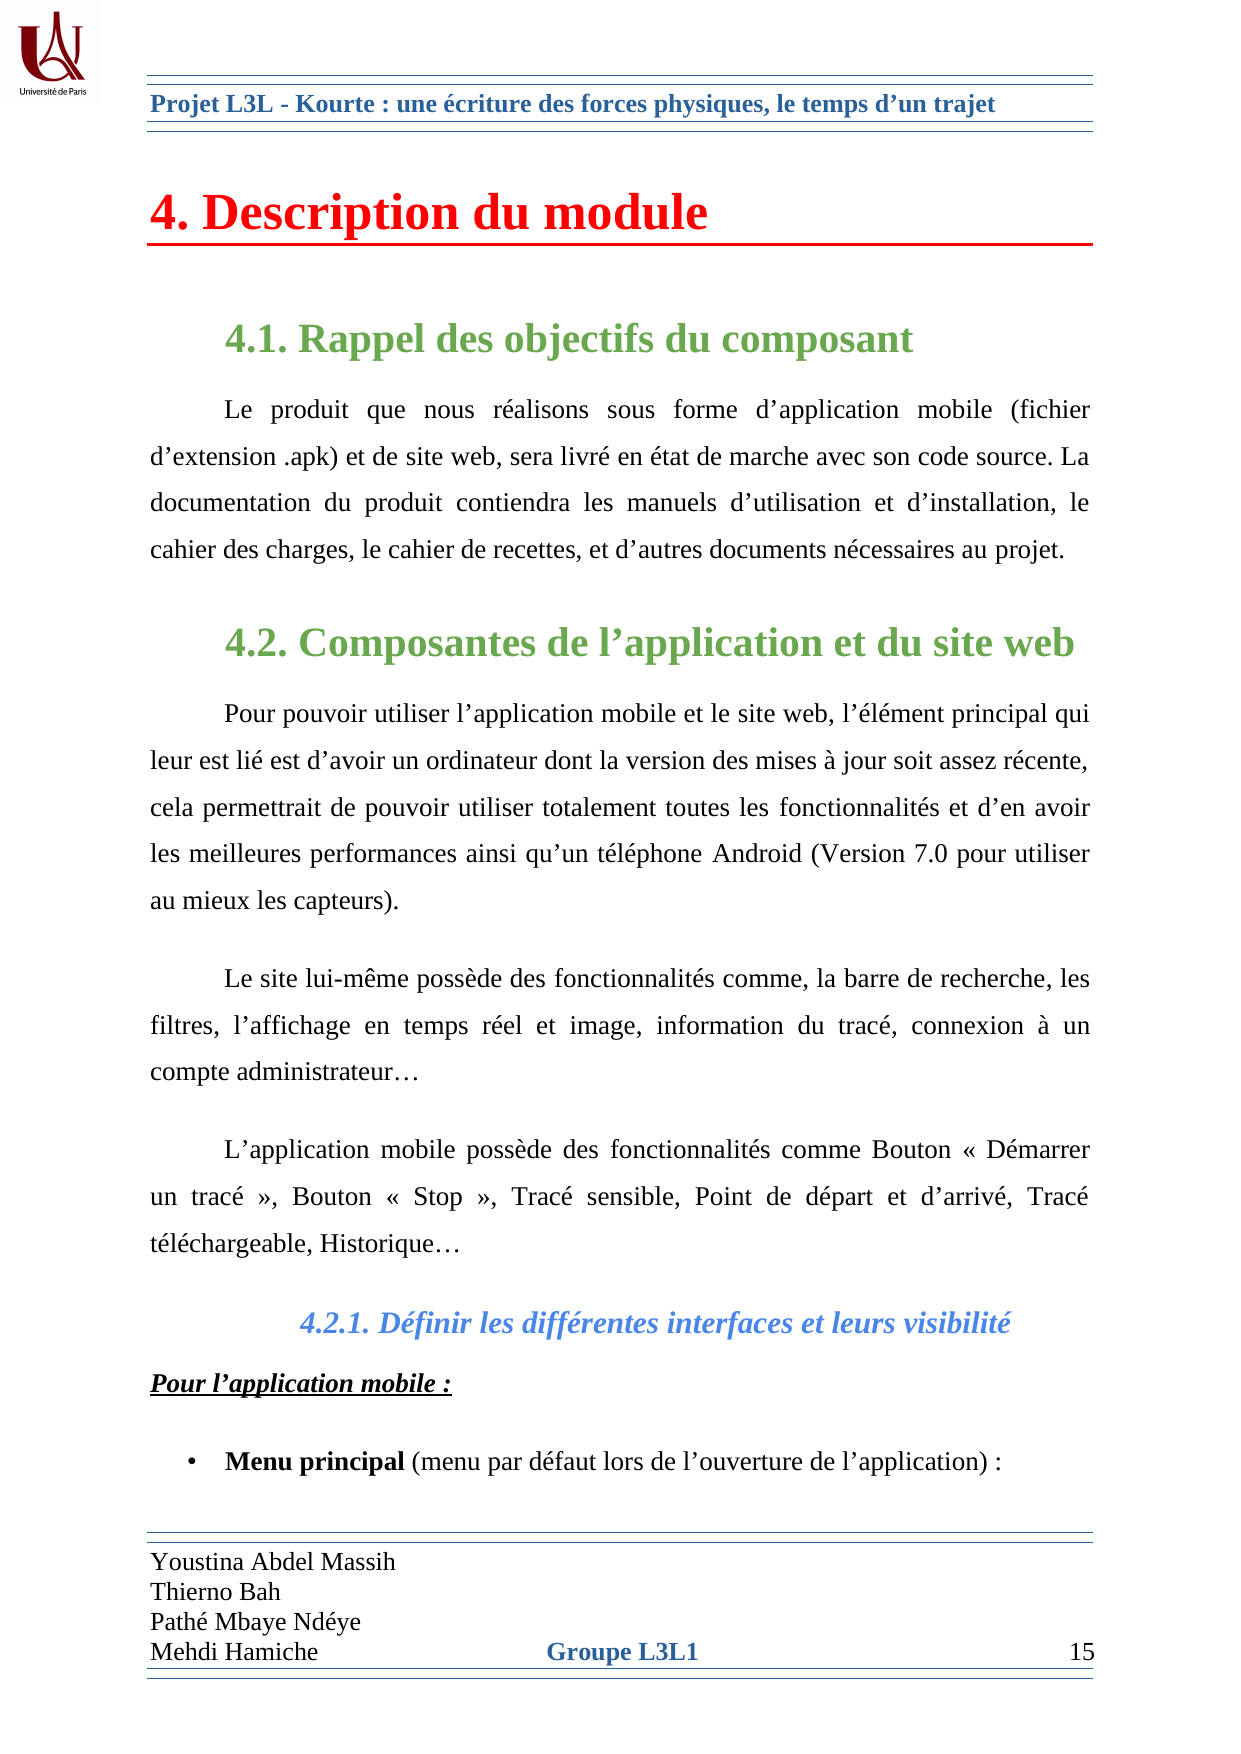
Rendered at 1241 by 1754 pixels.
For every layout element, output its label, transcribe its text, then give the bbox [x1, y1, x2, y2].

subtitle 4.1. Rappel des objectifs du composant [150, 313, 1090, 361]
subtitle 4.2. Composantes de l’application et du site web [150, 617, 1090, 665]
text Le produit que nous réalisons sous forme d’application mobile (fichier d’extension .apk) et de site web, sera livré en état de marche avec son code source. La documentation du produit contiendra les manuels d’utilisation et d’installation, le cahier des charges, le cahier de recettes, et d’autres documents nécessaires au projet. [150, 393, 1090, 564]
picture [0, 0, 101, 107]
text Le site lui-même possède des fonctionnalités comme, la barre de recherche, les filtres, l’affichage en temps réel et image, information du tracé, connexion à un compte administrateur… [150, 962, 1090, 1087]
text Pour l’application mobile : [150, 1367, 1090, 1398]
subtitle 4.2.1. Définir les différentes interfaces et leurs visibilité [225, 1305, 1090, 1341]
list Menu principal (menu par défaut lors de l’ouverture de l’application) : [187, 1445, 1090, 1476]
subtitle 4. Description du module [147, 178, 1093, 243]
text L’application mobile possède des fonctionnalités comme Bouton « Démarrer un tracé », Bouton « Stop », Tracé sensible, Point de départ et d’arrivé, Tracé téléchargeable, Historique… [150, 1133, 1090, 1258]
text Pour pouvoir utiliser l’application mobile et le site web, l’élément principal qui leur est lié est d’avoir un ordinateur dont la version des mises à jour soit assez récente, cela permettrait de pouvoir utiliser totalement toutes les fonctionnalités et d’en avoir les meilleures performances ainsi qu’un téléphone Android (Version 7.0 pour utiliser au mieux les capteurs). [150, 698, 1090, 915]
